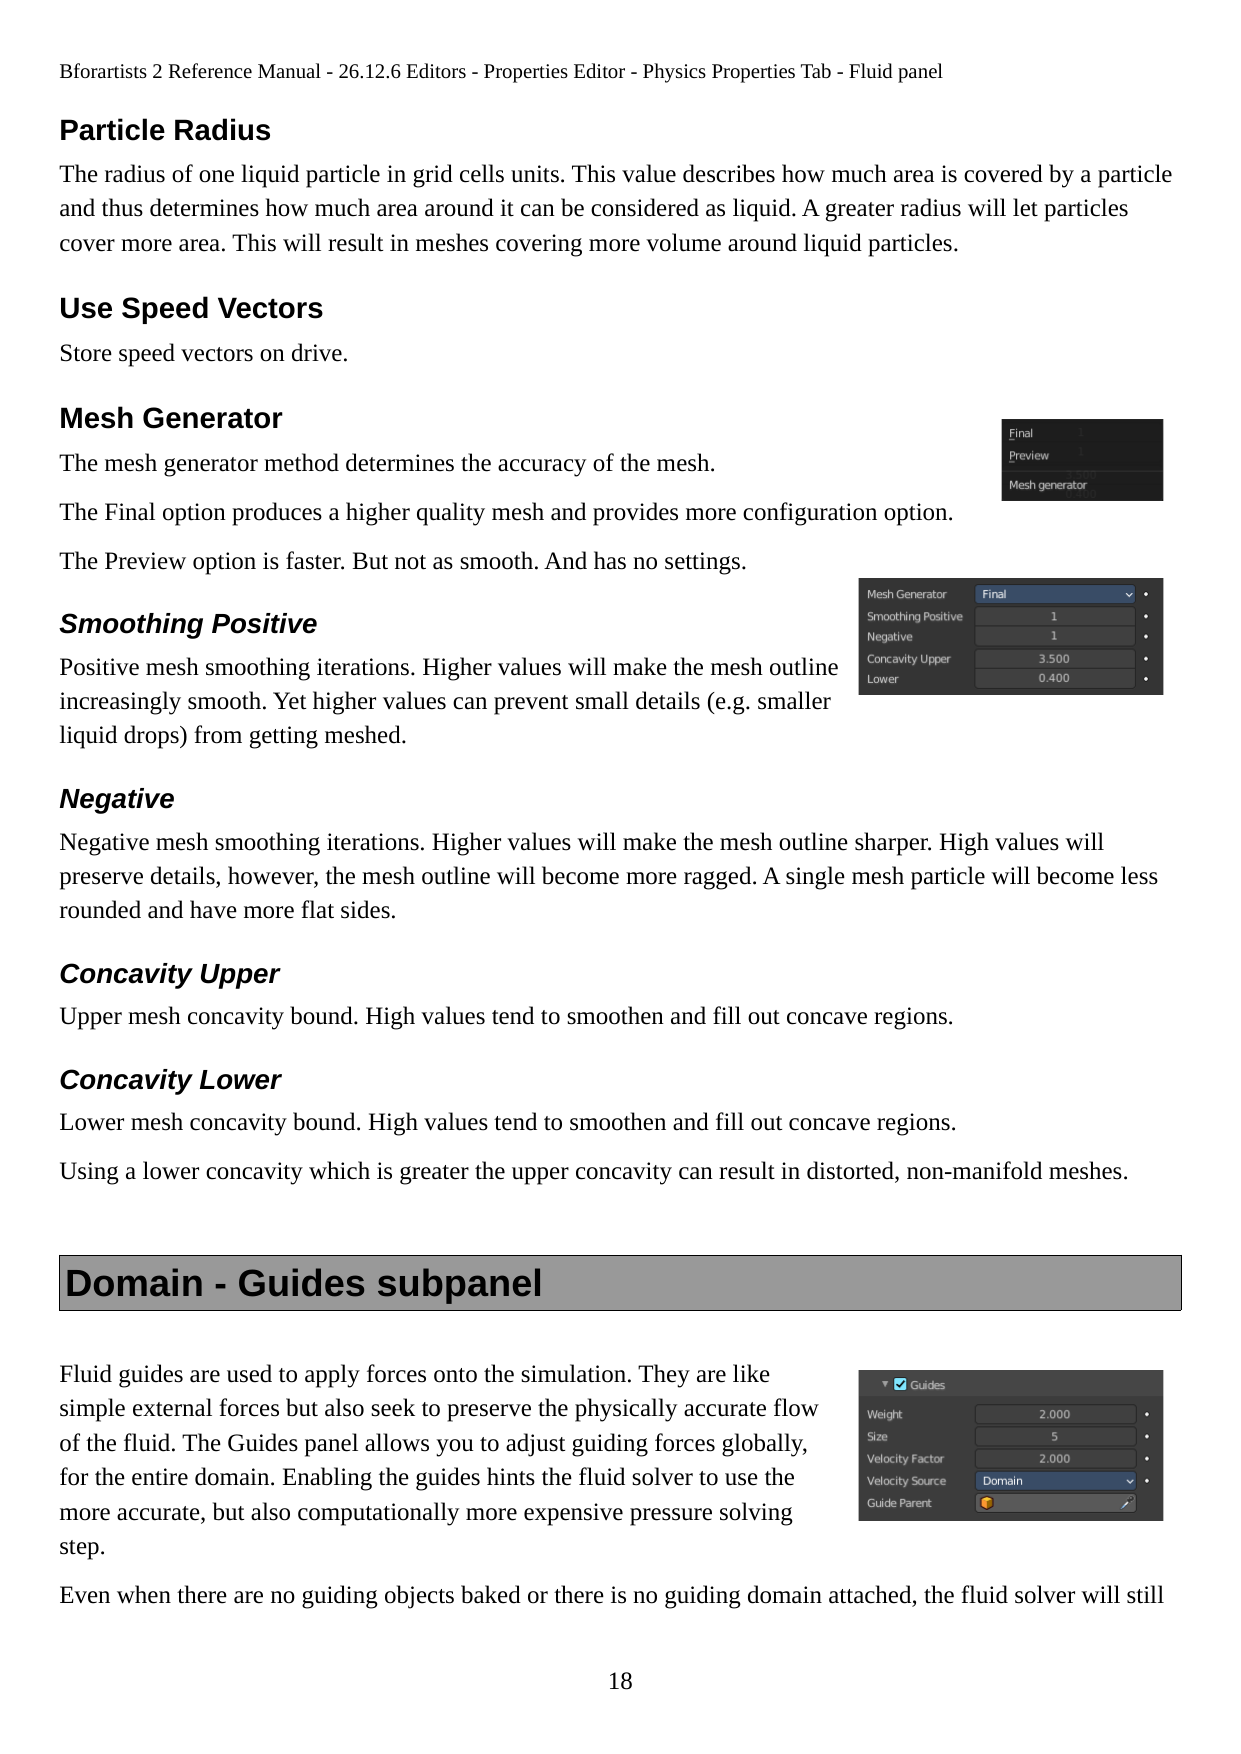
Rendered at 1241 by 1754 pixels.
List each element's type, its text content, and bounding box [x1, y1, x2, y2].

text Upper mesh concavity bound. High values tend to smoothen and fill out concave regions. [59, 1001, 1181, 1030]
text Using a lower concavity which is greater the upper concavity can result in distorted, non-manifold meshes. [59, 1156, 1181, 1185]
subtitle Negative [59, 782, 1181, 814]
text Fluid guides are used to apply forces onto the simulation. They are like simple external forces but also seek to preserve the physically accurate flow of the fluid. The Guides panel allows you to adjust guiding forces globally, for the entire domain. Enabling the guides hints the fluid solver to use the more accurate, but also computationally more expensive pressure solving step. [59, 1359, 1181, 1560]
subtitle Concavity Lower [59, 1063, 1181, 1095]
table_header Domain - Guides subpanel [60, 1256, 1181, 1310]
subtitle Smoothing Positive [59, 607, 858, 639]
subtitle Concavity Upper [59, 957, 1181, 989]
subtitle Use Speed Vectors [59, 291, 1181, 325]
subtitle [1164, 607, 1181, 639]
picture [858, 578, 1164, 695]
text Positive mesh smoothing iterations. Higher values will make the mesh outline increasingly smooth. Yet higher values can prevent small details (e.g. smaller liquid drops) from getting meshed. [59, 652, 1181, 749]
picture [858, 1370, 1164, 1521]
picture [1001, 419, 1164, 501]
text The mesh generator method determines the accuracy of the mesh. [59, 448, 1001, 476]
subtitle Mesh Generator [59, 401, 1181, 435]
text Negative mesh smoothing iterations. Higher values will make the mesh outline sharper. High values will preserve details, however, the mesh outline will become more ragged. A single mesh particle will become less rounded and have more flat sides. [59, 827, 1181, 924]
text The Final option produces a higher quality mesh and provides more configuration option. [59, 497, 1181, 525]
subtitle Particle Radius [59, 113, 1181, 146]
text The Preview option is faster. But not as smooth. And has no settings. [59, 546, 1181, 574]
text Store speed vectors on drive. [59, 338, 1181, 366]
text Even when there are no guiding objects baked or there is no guiding domain attached, the fluid solver will still [59, 1580, 1181, 1609]
text Lower mesh concavity bound. High values tend to smoothen and fill out concave regions. [59, 1107, 1181, 1136]
text The radius of one liquid particle in grid cells units. This value describes how much area is covered by a particle and thus determines how much area around it can be considered as liquid. A greater radius will let particles cover more area. This will result in meshes covering more volume around liquid particles. [59, 159, 1181, 257]
